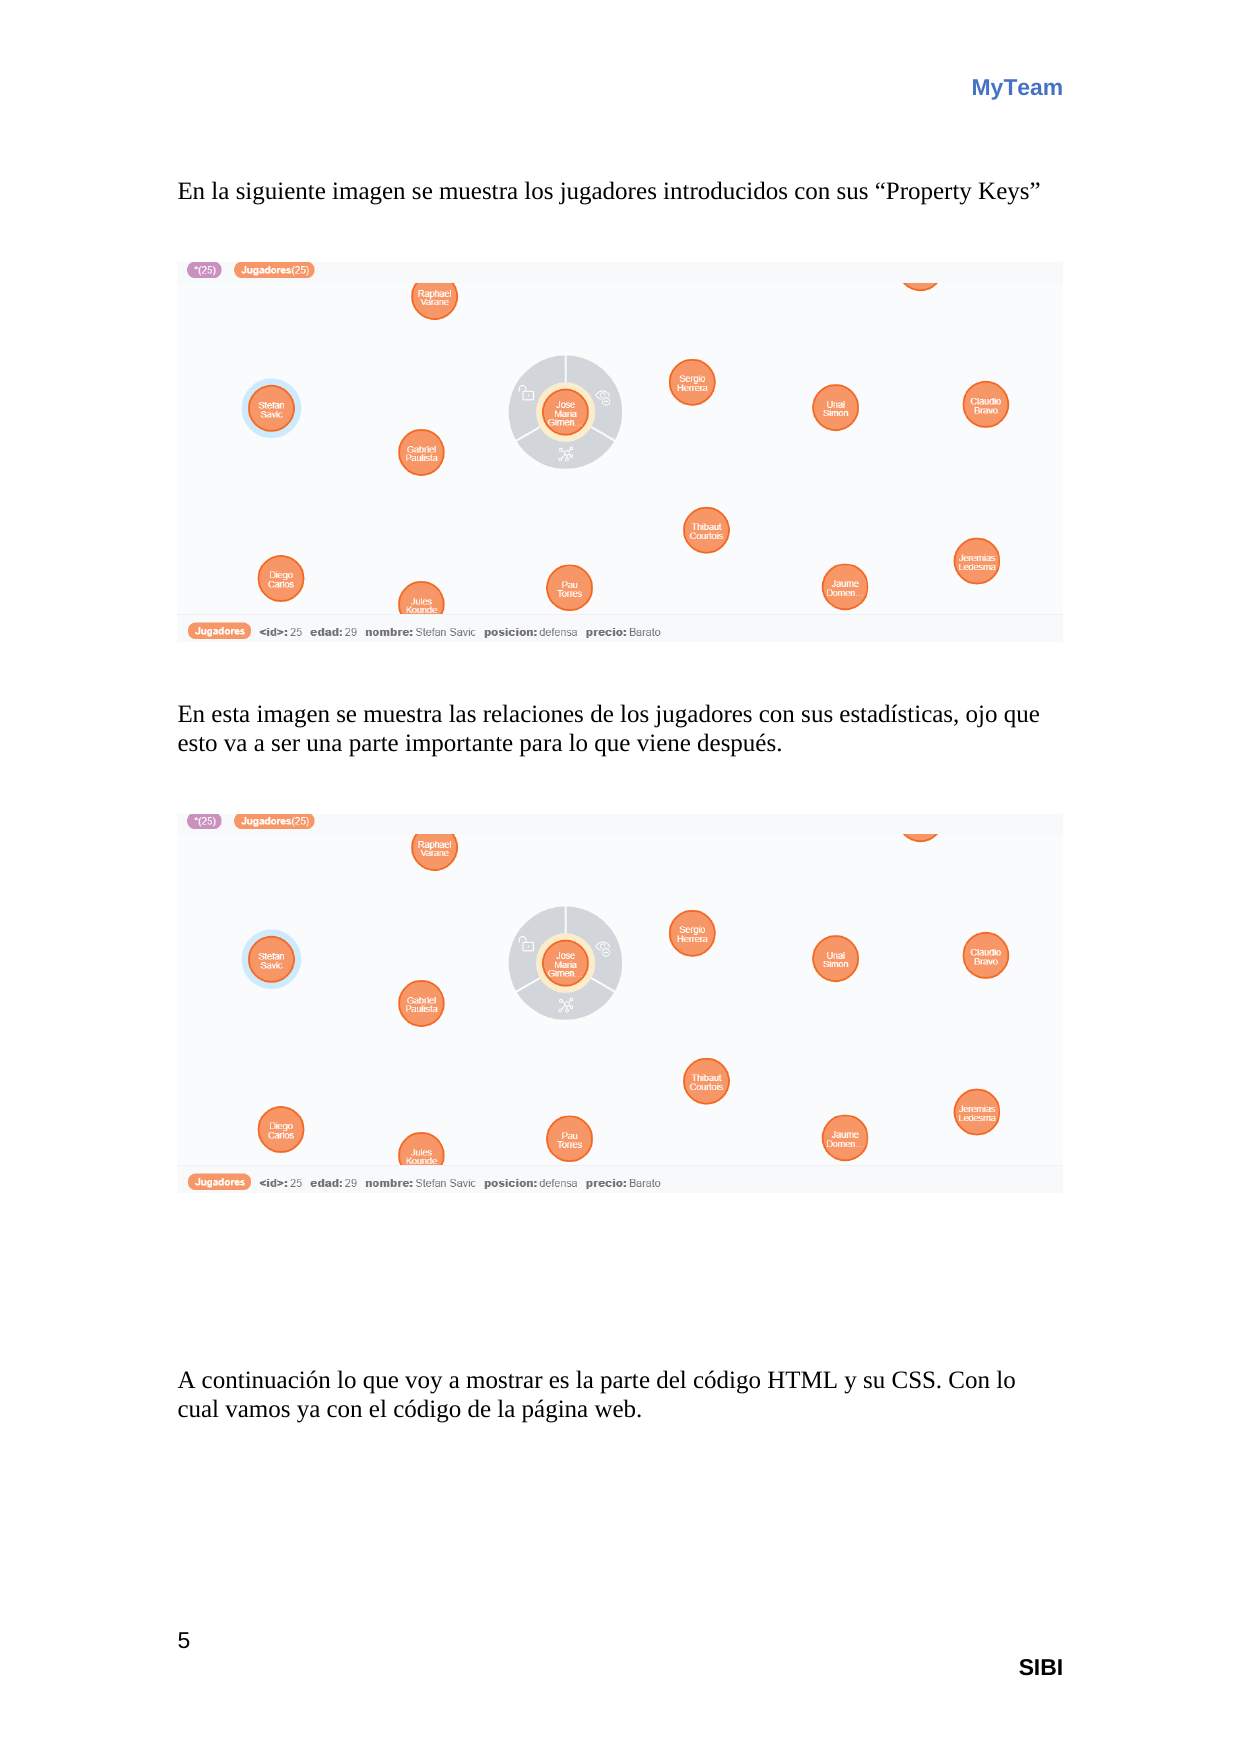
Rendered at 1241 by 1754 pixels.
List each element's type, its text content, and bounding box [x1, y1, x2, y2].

text En la siguiente imagen se muestra los jugadores introducidos con sus “Property Keys” [177, 176, 1063, 205]
text A continuación lo que voy a mostrar es la parte del código HTML y su CSS. Con lo cual vamos ya con el código de la página web. [177, 1366, 1063, 1423]
picture [177, 814, 1063, 1193]
text En esta imagen se muestra las relaciones de los jugadores con sus estadísticas, ojo que esto va a ser una parte importante para lo que viene después. [177, 699, 1063, 757]
picture [177, 262, 1063, 642]
